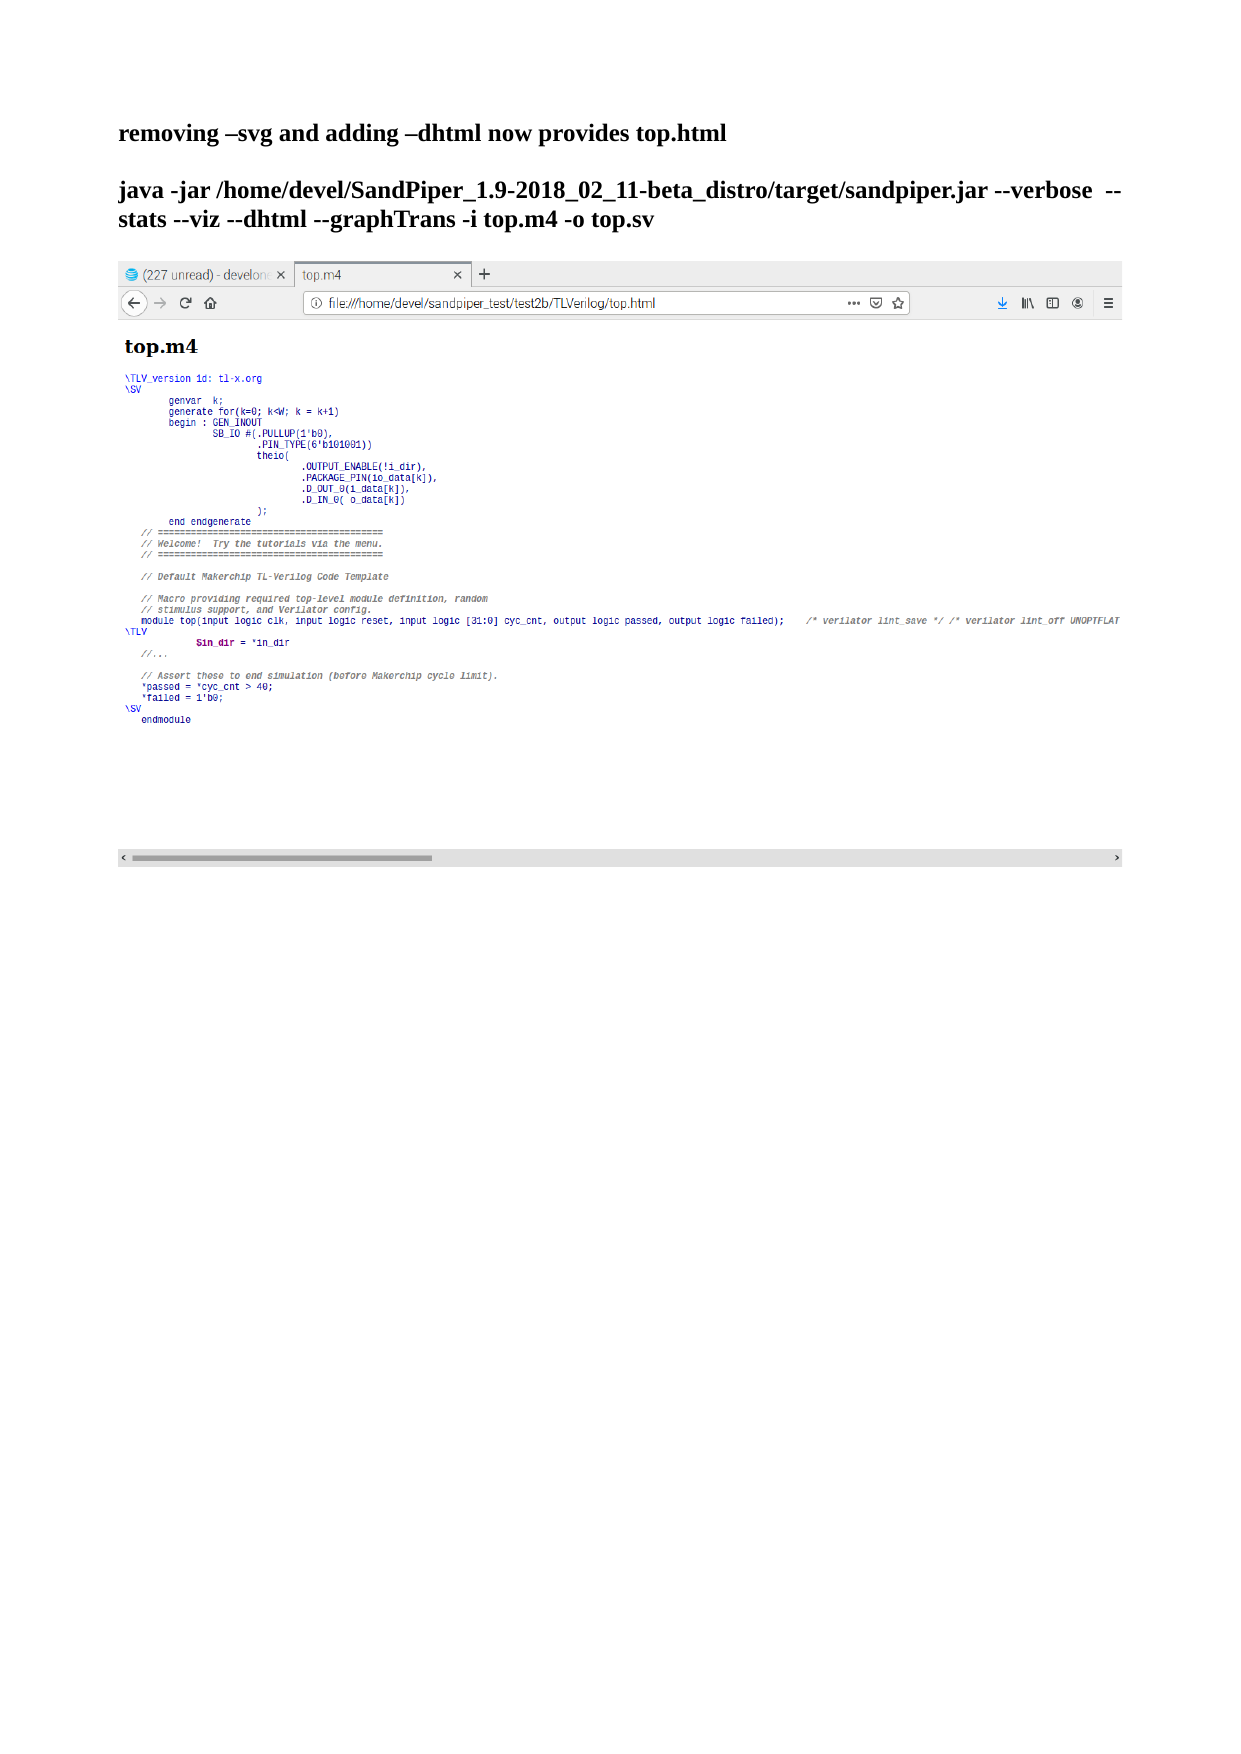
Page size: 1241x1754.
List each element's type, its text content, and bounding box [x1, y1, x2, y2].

text removing –svg and adding –dhtml now provides top.html [118, 118, 1122, 147]
picture [118, 261, 1123, 867]
text java -jar /home/devel/SandPiper_1.9-2018_02_11-beta_distro/target/sandpiper.jar --verbose --stats --viz --dhtml --graphTrans -i top.m4 -o top.sv [118, 176, 1122, 233]
